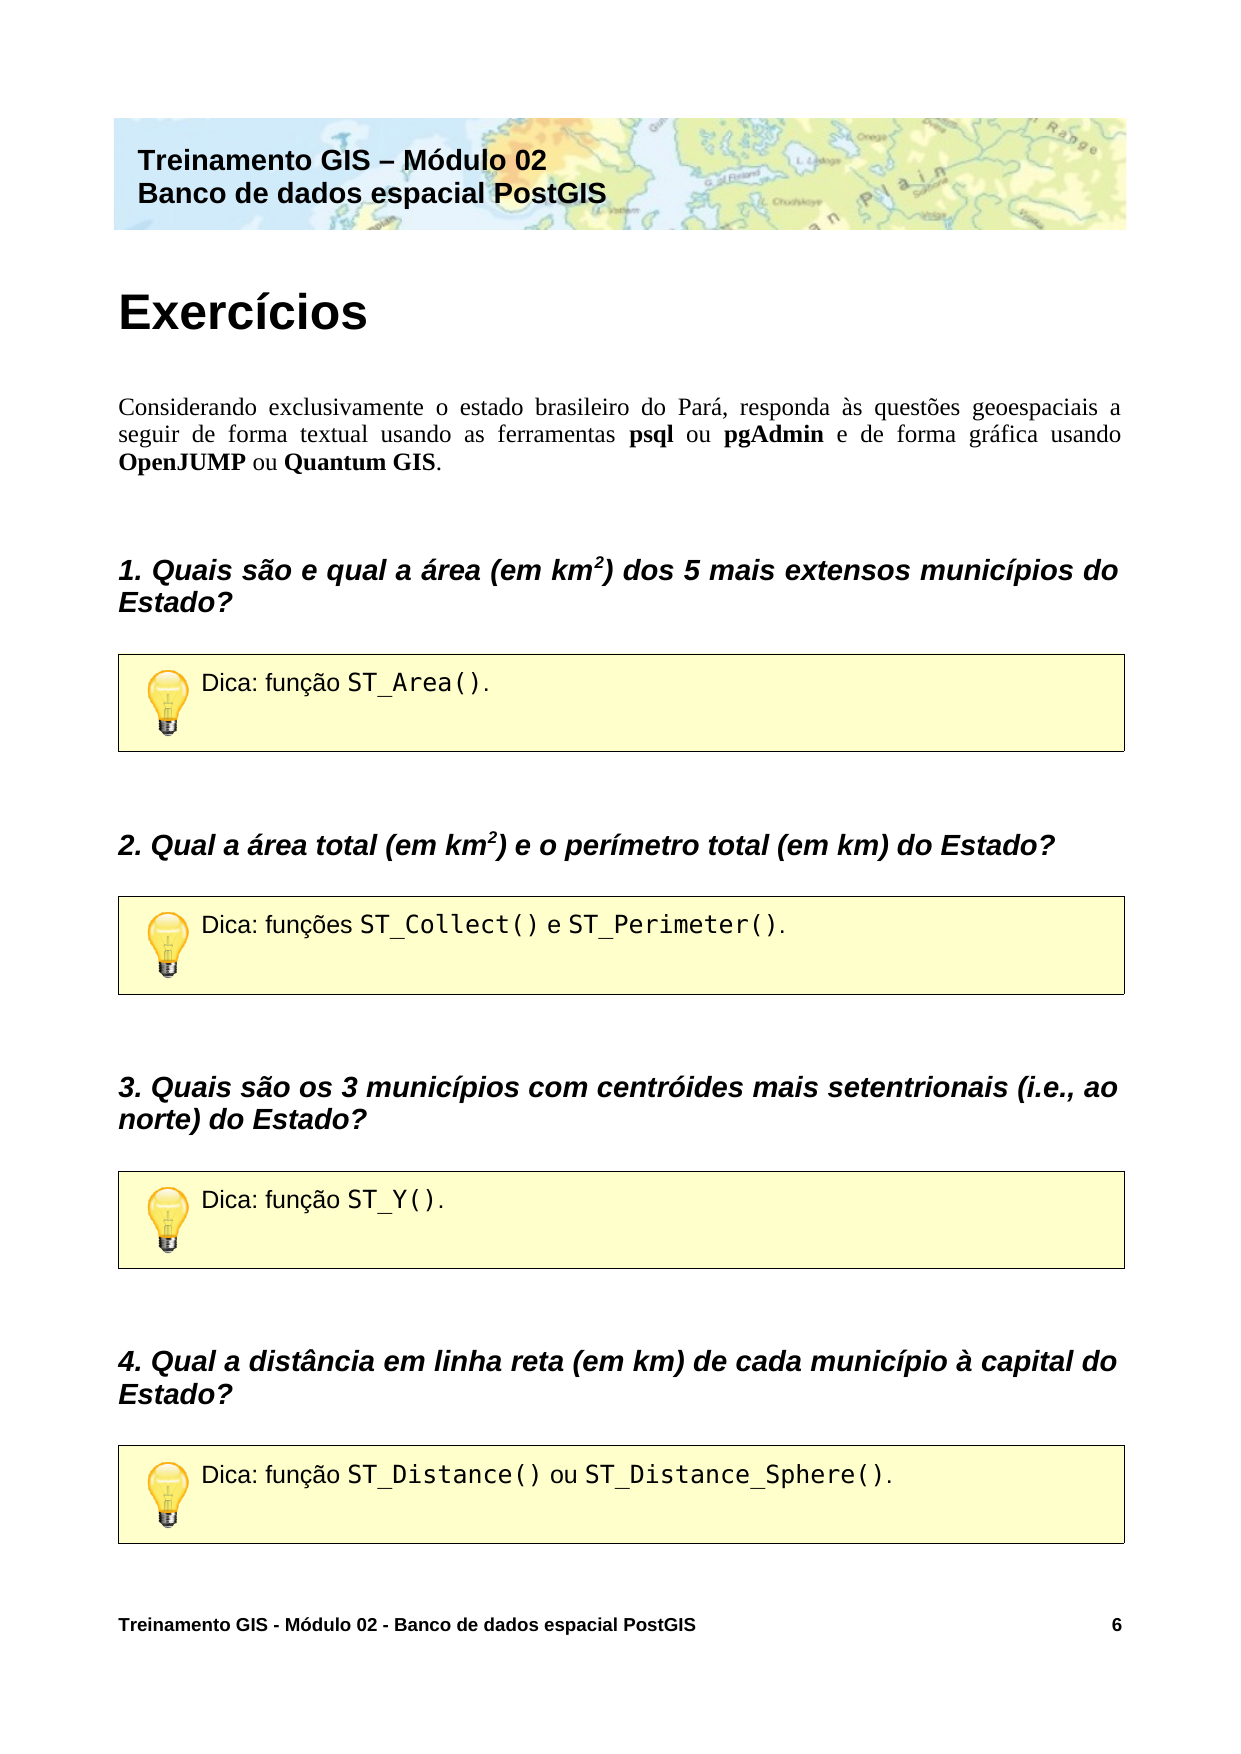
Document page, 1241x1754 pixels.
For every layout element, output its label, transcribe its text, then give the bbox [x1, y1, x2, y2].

picture [133, 910, 202, 979]
subtitle 3. Quais são os 3 municípios com centróides mais setentrionais (i.e., ao norte) do Estado? [118, 1071, 1122, 1136]
text Dica: função ST_Distance() ou ST_Distance_Sphere(). [202, 1460, 1109, 1489]
text Considerando exclusivamente o estado brasileiro do Pará, responda às questões geoespaciais a seguir de forma textual usando as ferramentas psql ou pgAdmin e de forma gráfica usando OpenJUMP ou Quantum GIS. [118, 393, 1122, 476]
text Dica: função ST_Y(). [202, 1185, 1109, 1214]
picture [133, 1185, 202, 1254]
subtitle 2. Qual a área total (em km2) e o perímetro total (em km) do Estado? [118, 828, 1122, 861]
picture [133, 1460, 202, 1529]
text Dica: função ST_Area(). [202, 668, 1109, 698]
subtitle 4. Qual a distância em linha reta (em km) de cada município à capital do Estado? [118, 1345, 1122, 1411]
text Dica: funções ST_Collect() e ST_Perimeter(). [202, 911, 1109, 940]
subtitle 1. Quais são e qual a área (em km2) dos 5 mais extensos municípios do Estado? [118, 554, 1122, 619]
subtitle Exercícios [118, 284, 1122, 340]
picture [133, 668, 202, 737]
